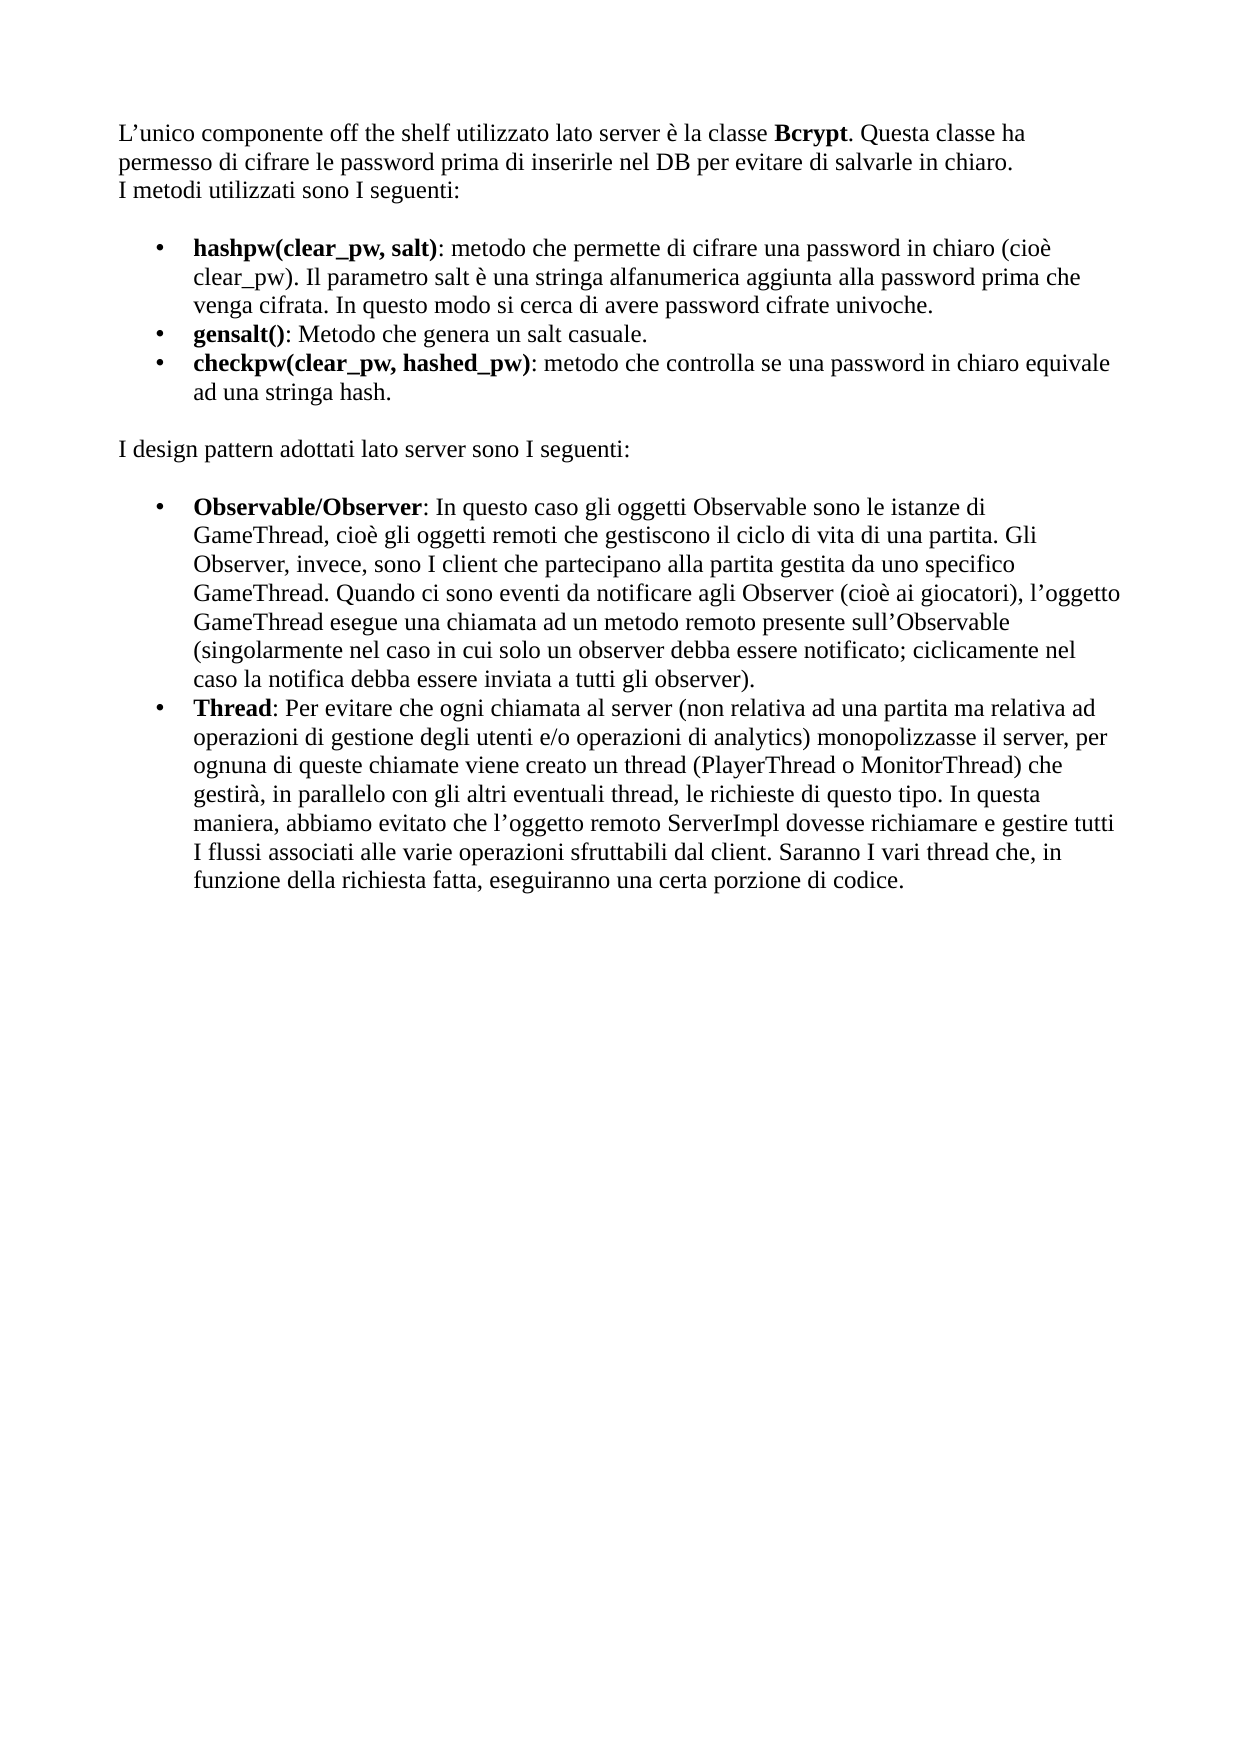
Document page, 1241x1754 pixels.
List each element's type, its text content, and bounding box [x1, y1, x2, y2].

list hashpw(clear_pw, salt): metodo che permette di cifrare una password in chiaro (cioè clear_pw). Il parametro salt è una stringa alfanumerica aggiunta alla password prima che venga cifrata. In questo modo si cerca di avere password cifrate univoche. [156, 233, 1122, 319]
list Thread: Per evitare che ogni chiamata al server (non relativa ad una partita ma relativa ad operazioni di gestione degli utenti e/o operazioni di analytics) monopolizzasse il server, per ognuna di queste chiamate viene creato un thread (PlayerThread o MonitorThread) che gestirà, in parallelo con gli altri eventuali thread, le richieste di questo tipo. In questa maniera, abbiamo evitato che l’oggetto remoto ServerImpl dovesse richiamare e gestire tutti I flussi associati alle varie operazioni sfruttabili dal client. Saranno I vari thread che, in funzione della richiesta fatta, eseguiranno una certa porzione di codice. [156, 693, 1122, 894]
list gensalt(): Metodo che genera un salt casuale. [156, 319, 1122, 348]
text I design pattern adottati lato server sono I seguenti: [118, 434, 1122, 463]
text I metodi utilizzati sono I seguenti: [118, 176, 1122, 204]
list checkpw(clear_pw, hashed_pw): metodo che controlla se una password in chiaro equivale ad una stringa hash. [156, 348, 1122, 406]
list Observable/Observer: In questo caso gli oggetti Observable sono le istanze di GameThread, cioè gli oggetti remoti che gestiscono il ciclo di vita di una partita. Gli Observer, invece, sono I client che partecipano alla partita gestita da uno specifico GameThread. Quando ci sono eventi da notificare agli Observer (cioè ai giocatori), l’oggetto GameThread esegue una chiamata ad un metodo remoto presente sull’Observable (singolarmente nel caso in cui solo un observer debba essere notificato; ciclicamente nel caso la notifica debba essere inviata a tutti gli observer). [156, 492, 1122, 693]
text L’unico componente off the shelf utilizzato lato server è la classe Bcrypt. Questa classe ha permesso di cifrare le password prima di inserirle nel DB per evitare di salvarle in chiaro. [118, 118, 1122, 176]
